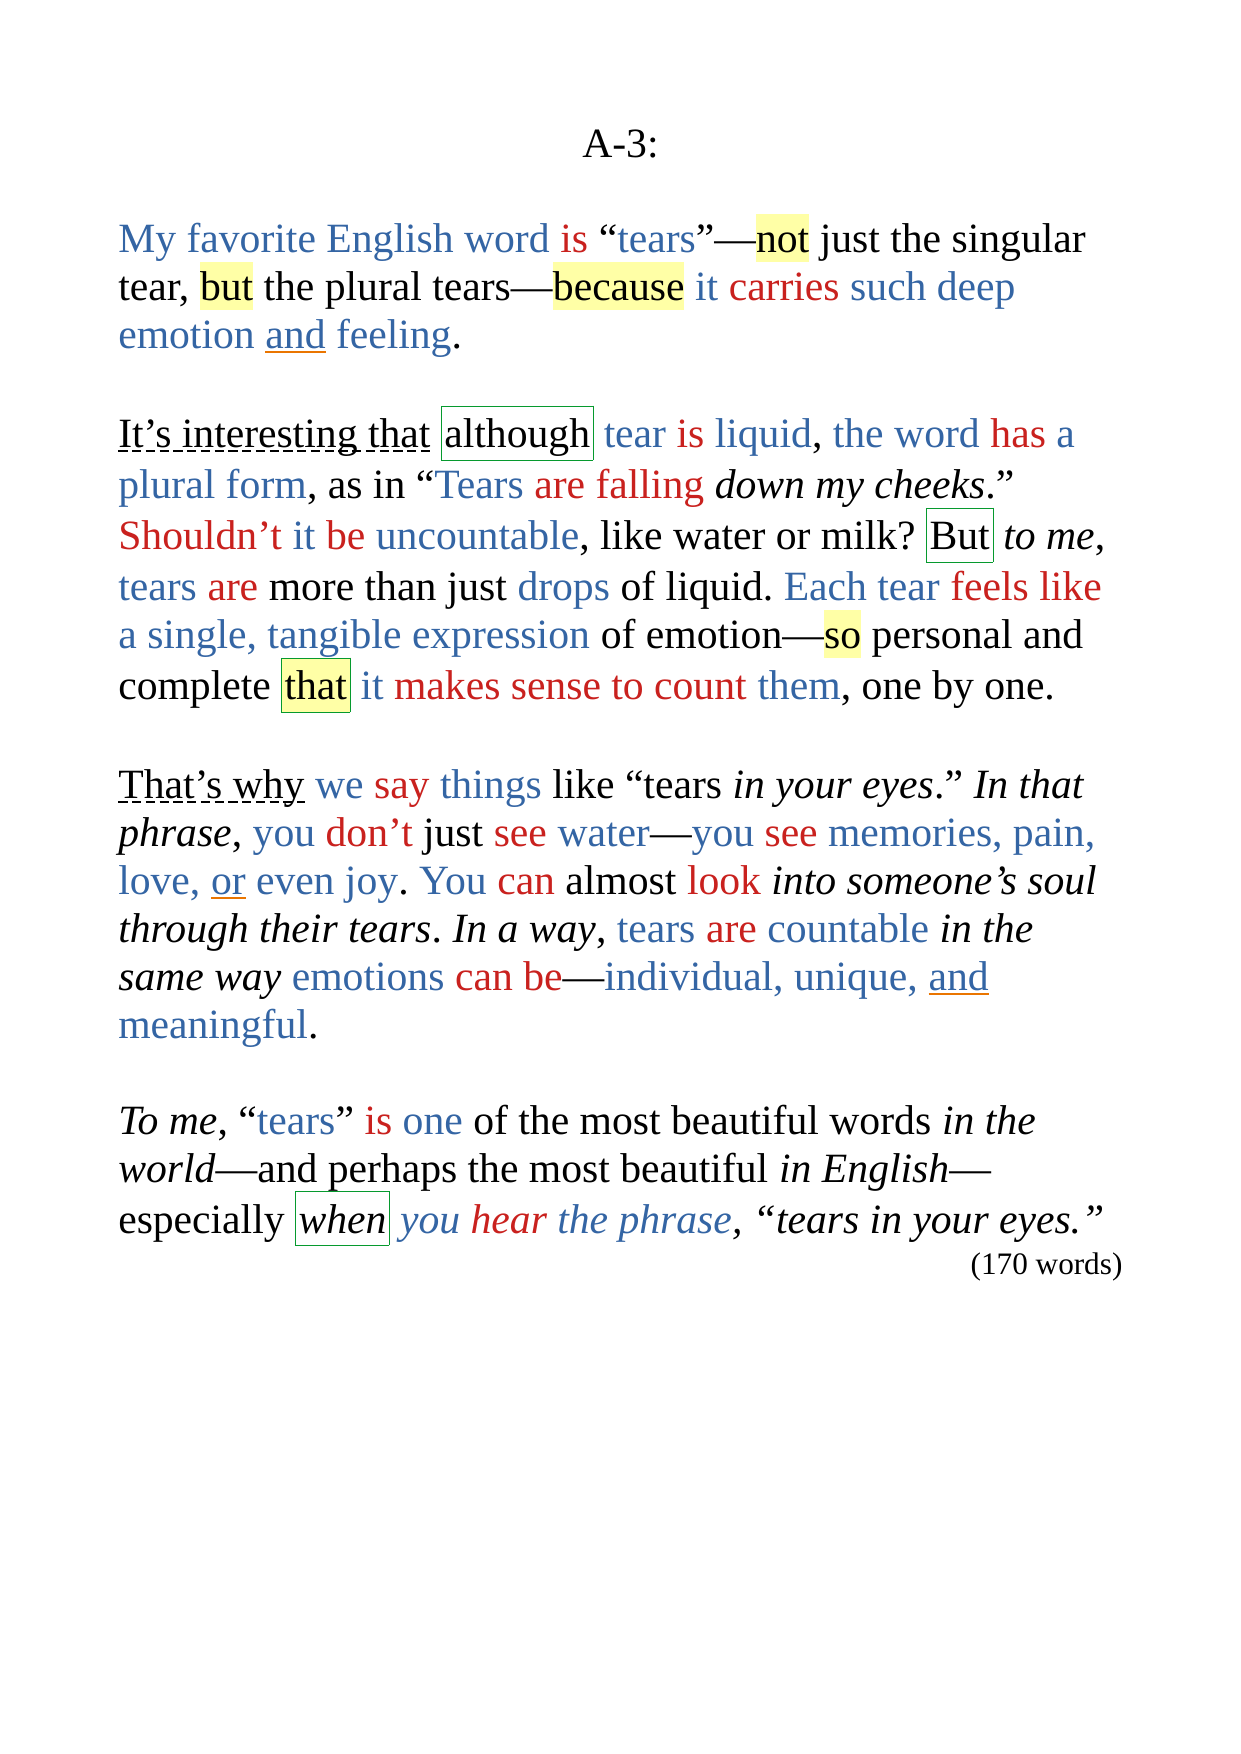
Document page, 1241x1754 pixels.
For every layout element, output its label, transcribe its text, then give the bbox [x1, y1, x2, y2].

text That’s why we say things like “tears in your eyes.” In that phrase, you don’t just see water—you see memories, pain, love, or even joy. You can almost look into someone’s soul through their tears. In a way, tears are countable in the same way emotions can be—individual, unique, and meaningful. [118, 760, 1122, 1047]
text (170 words) [118, 1245, 1122, 1281]
text A-3: [118, 118, 1122, 166]
text My favorite English word is “tears”—not just the singular tear, but the plural tears—because it carries such deep emotion and feeling. [118, 214, 1122, 358]
text To me, “tears” is one of the most beautiful words in the world—and perhaps the most beautiful in English—especially when you hear the phrase, “tears in your eyes.” [118, 1095, 1122, 1245]
text It’s interesting that although tear is liquid, the word has a plural form, as in “Tears are falling down my cheeks.” Shouldn’t it be uncountable, like water or milk? But to me, tears are more than just drops of liquid. Each tear feels like a single, tangible expression of emotion—so personal and complete that it makes sense to count them, one by one. [118, 406, 1122, 712]
